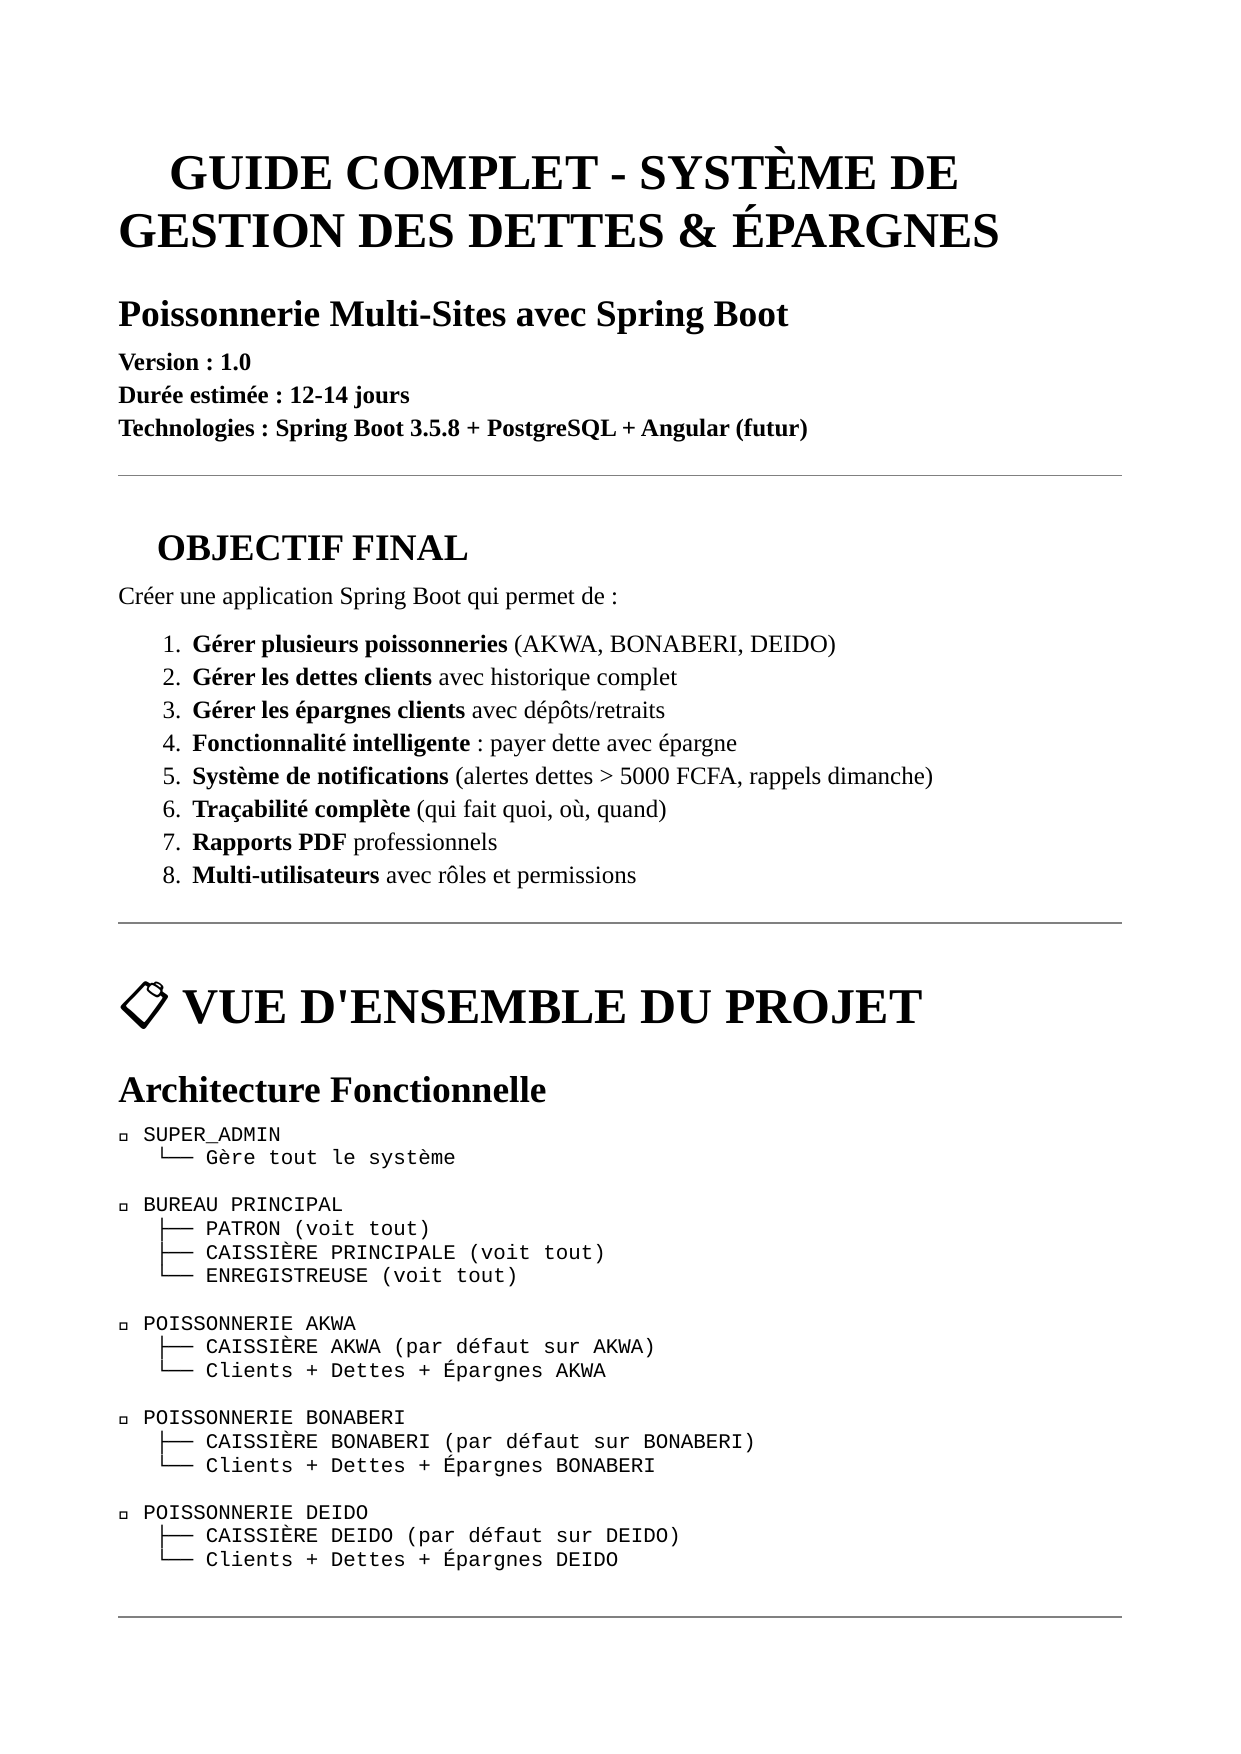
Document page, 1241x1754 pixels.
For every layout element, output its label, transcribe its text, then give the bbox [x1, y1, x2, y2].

text ├── CAISSIÈRE BONABERI (par défaut sur BONABERI) [118, 1431, 161, 1454]
subtitle 🎯 OBJECTIF FINAL [118, 526, 1122, 569]
text  POISSONNERIE DEIDO [118, 1502, 1122, 1526]
subtitle 📘 GUIDE COMPLET - SYSTÈME DE GESTION DES DETTES & ÉPARGNES [118, 143, 1122, 258]
text └── Clients + Dettes + Épargnes BONABERI [118, 1454, 1122, 1478]
list Fonctionnalité intelligente : payer dette avec épargne [162, 728, 1122, 757]
text  BUREAU PRINCIPAL [118, 1194, 1122, 1218]
text ├── CAISSIÈRE PRINCIPALE (voit tout) [118, 1242, 161, 1265]
text └── Clients + Dettes + Épargnes DEIDO [118, 1549, 1122, 1573]
list Rapports PDF professionnels [162, 827, 1122, 856]
subtitle 📋 VUE D'ENSEMBLE DU PROJET [118, 977, 1122, 1034]
text 🔴 SUPER_ADMIN [118, 1123, 1122, 1147]
text ├── CAISSIÈRE DEIDO (par défaut sur DEIDO) [118, 1526, 1122, 1549]
list Traçabilité complète (qui fait quoi, où, quand) [162, 794, 1122, 823]
list Gérer les épargnes clients avec dépôts/retraits [162, 695, 1122, 724]
text Créer une application Spring Boot qui permet de : [118, 581, 1122, 610]
text └── Gère tout le système [118, 1147, 1122, 1171]
text  POISSONNERIE AKWA [118, 1313, 1122, 1336]
subtitle Poissonnerie Multi-Sites avec Spring Boot [118, 291, 1122, 334]
text ├── CAISSIÈRE PRINCIPALE (voit tout) [162, 1242, 1122, 1265]
text └── ENREGISTREUSE (voit tout) [118, 1265, 1122, 1289]
list Gérer les dettes clients avec historique complet [162, 662, 1122, 691]
text ├── CAISSIÈRE AKWA (par défaut sur AKWA) [118, 1336, 1122, 1360]
list Système de notifications (alertes dettes > 5000 FCFA, rappels dimanche) [162, 761, 1122, 790]
subtitle Architecture Fonctionnelle [118, 1068, 1122, 1111]
text └── Clients + Dettes + Épargnes AKWA [118, 1360, 1122, 1384]
text ├── PATRON (voit tout) [118, 1218, 1122, 1242]
text Version : 1.0 Durée estimée : 12-14 jours Technologies : Spring Boot 3.5.8 + PostgreSQL + Angular (futur) [118, 347, 1122, 442]
list Multi-utilisateurs avec rôles et permissions [162, 860, 1122, 889]
list Gérer plusieurs poissonneries (AKWA, BONABERI, DEIDO) [162, 629, 1122, 658]
text ├── CAISSIÈRE BONABERI (par défaut sur BONABERI) [162, 1431, 1122, 1454]
text  POISSONNERIE BONABERI [118, 1407, 1122, 1431]
